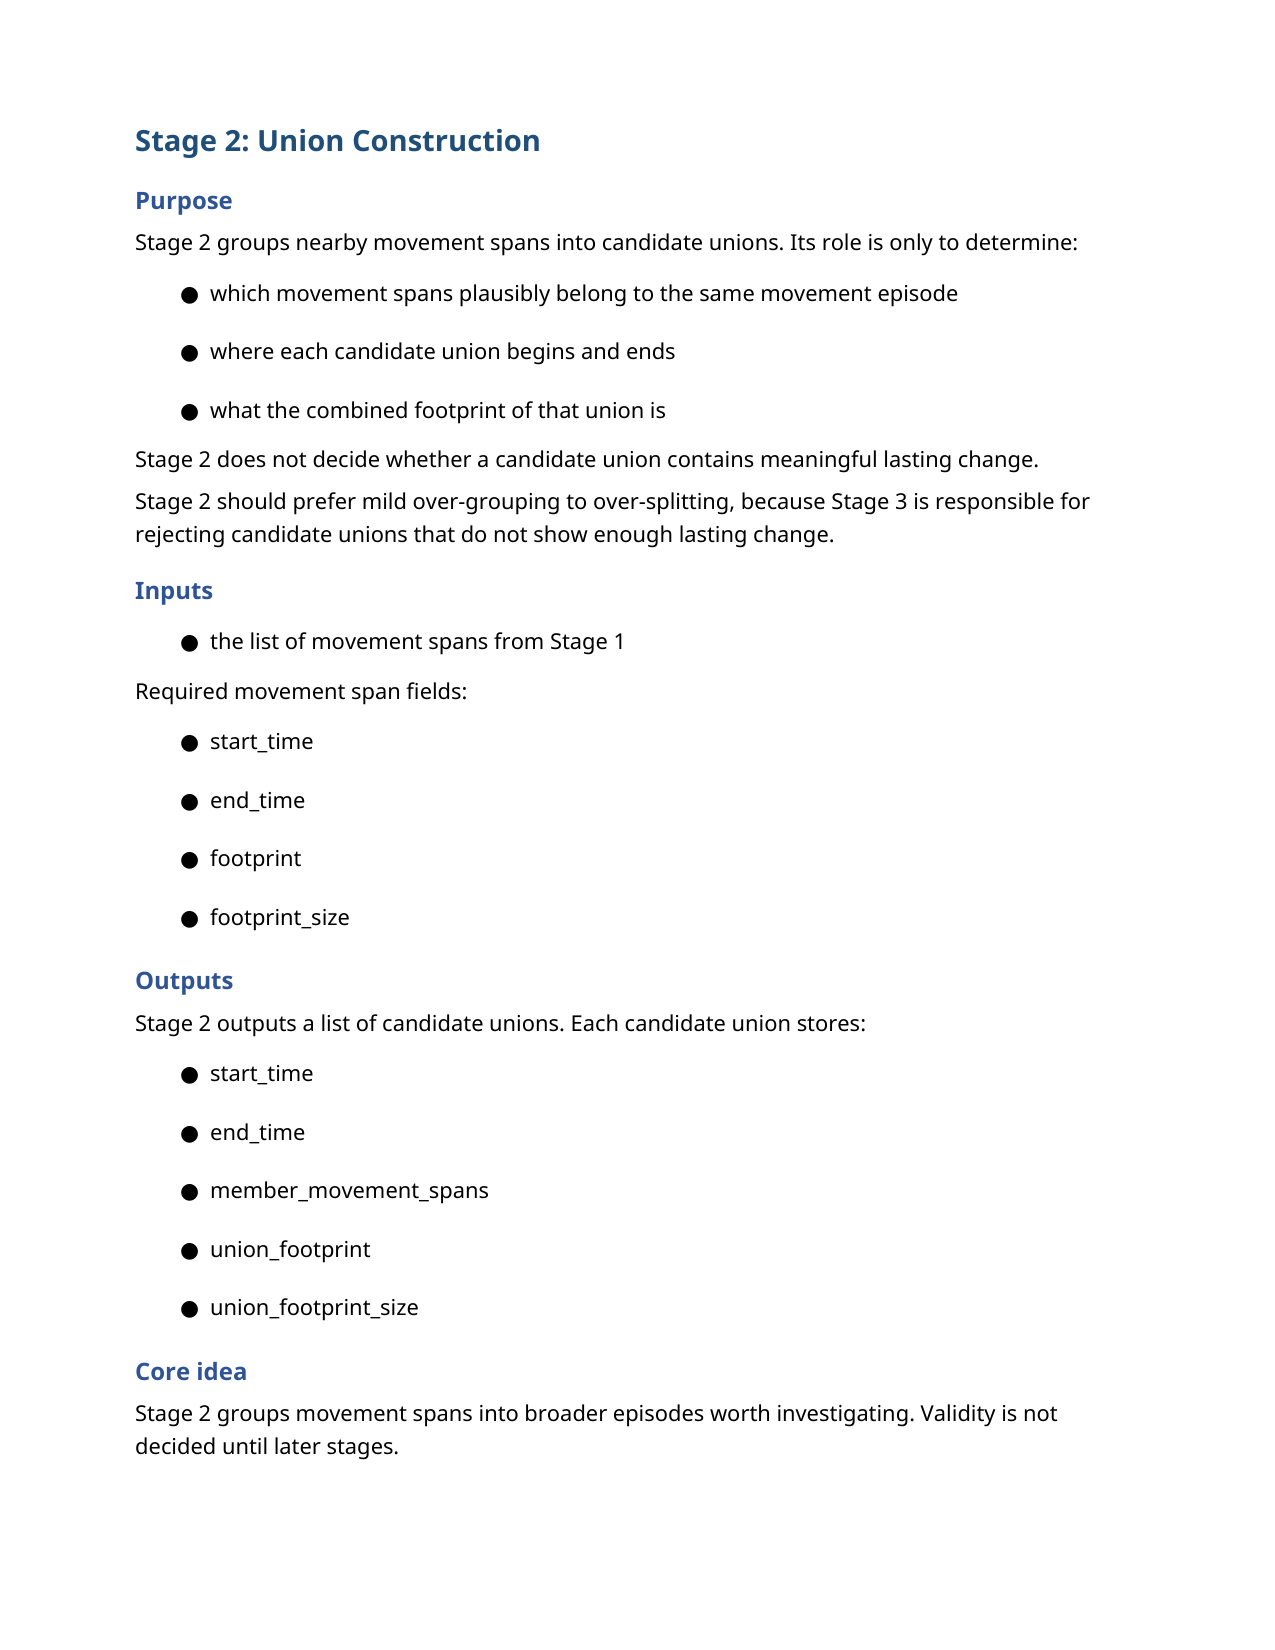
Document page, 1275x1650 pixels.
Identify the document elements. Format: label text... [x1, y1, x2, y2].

text Stage 2 groups nearby movement spans into candidate unions. Its role is only to determine: [135, 227, 1140, 257]
list union_footprint_size [180, 1283, 1140, 1328]
text Stage 2 groups movement spans into broader episodes worth investigating. Validity is not decided until later stages. [135, 1398, 1140, 1461]
list end_time [180, 1108, 1140, 1153]
subtitle Outputs [135, 964, 1140, 997]
text Stage 2 does not decide whether a candidate union contains meaningful lasting change. [135, 444, 1140, 474]
subtitle Purpose [135, 184, 1140, 216]
list what the combined footprint of that union is [180, 386, 1140, 431]
subtitle Core idea [135, 1354, 1140, 1387]
list start_time [180, 1049, 1140, 1094]
list footprint [180, 834, 1140, 879]
list union_footprint [180, 1225, 1140, 1270]
list the list of movement spans from Stage 1 [180, 617, 1140, 662]
list which movement spans plausibly belong to the same movement episode [180, 269, 1140, 314]
list member_movement_spans [180, 1166, 1140, 1211]
subtitle Inputs [135, 574, 1140, 606]
text Required movement span fields: [135, 676, 1140, 706]
list footprint_size [180, 893, 1140, 938]
list where each candidate union begins and ends [180, 327, 1140, 372]
list end_time [180, 776, 1140, 821]
text Stage 2 outputs a list of candidate unions. Each candidate union stores: [135, 1008, 1140, 1037]
text Stage 2 should prefer mild over-grouping to over-splitting, because Stage 3 is responsible for rejecting candidate unions that do not show enough lasting change. [135, 486, 1140, 549]
list start_time [180, 717, 1140, 762]
subtitle Stage 2: Union Construction [135, 120, 1140, 160]
